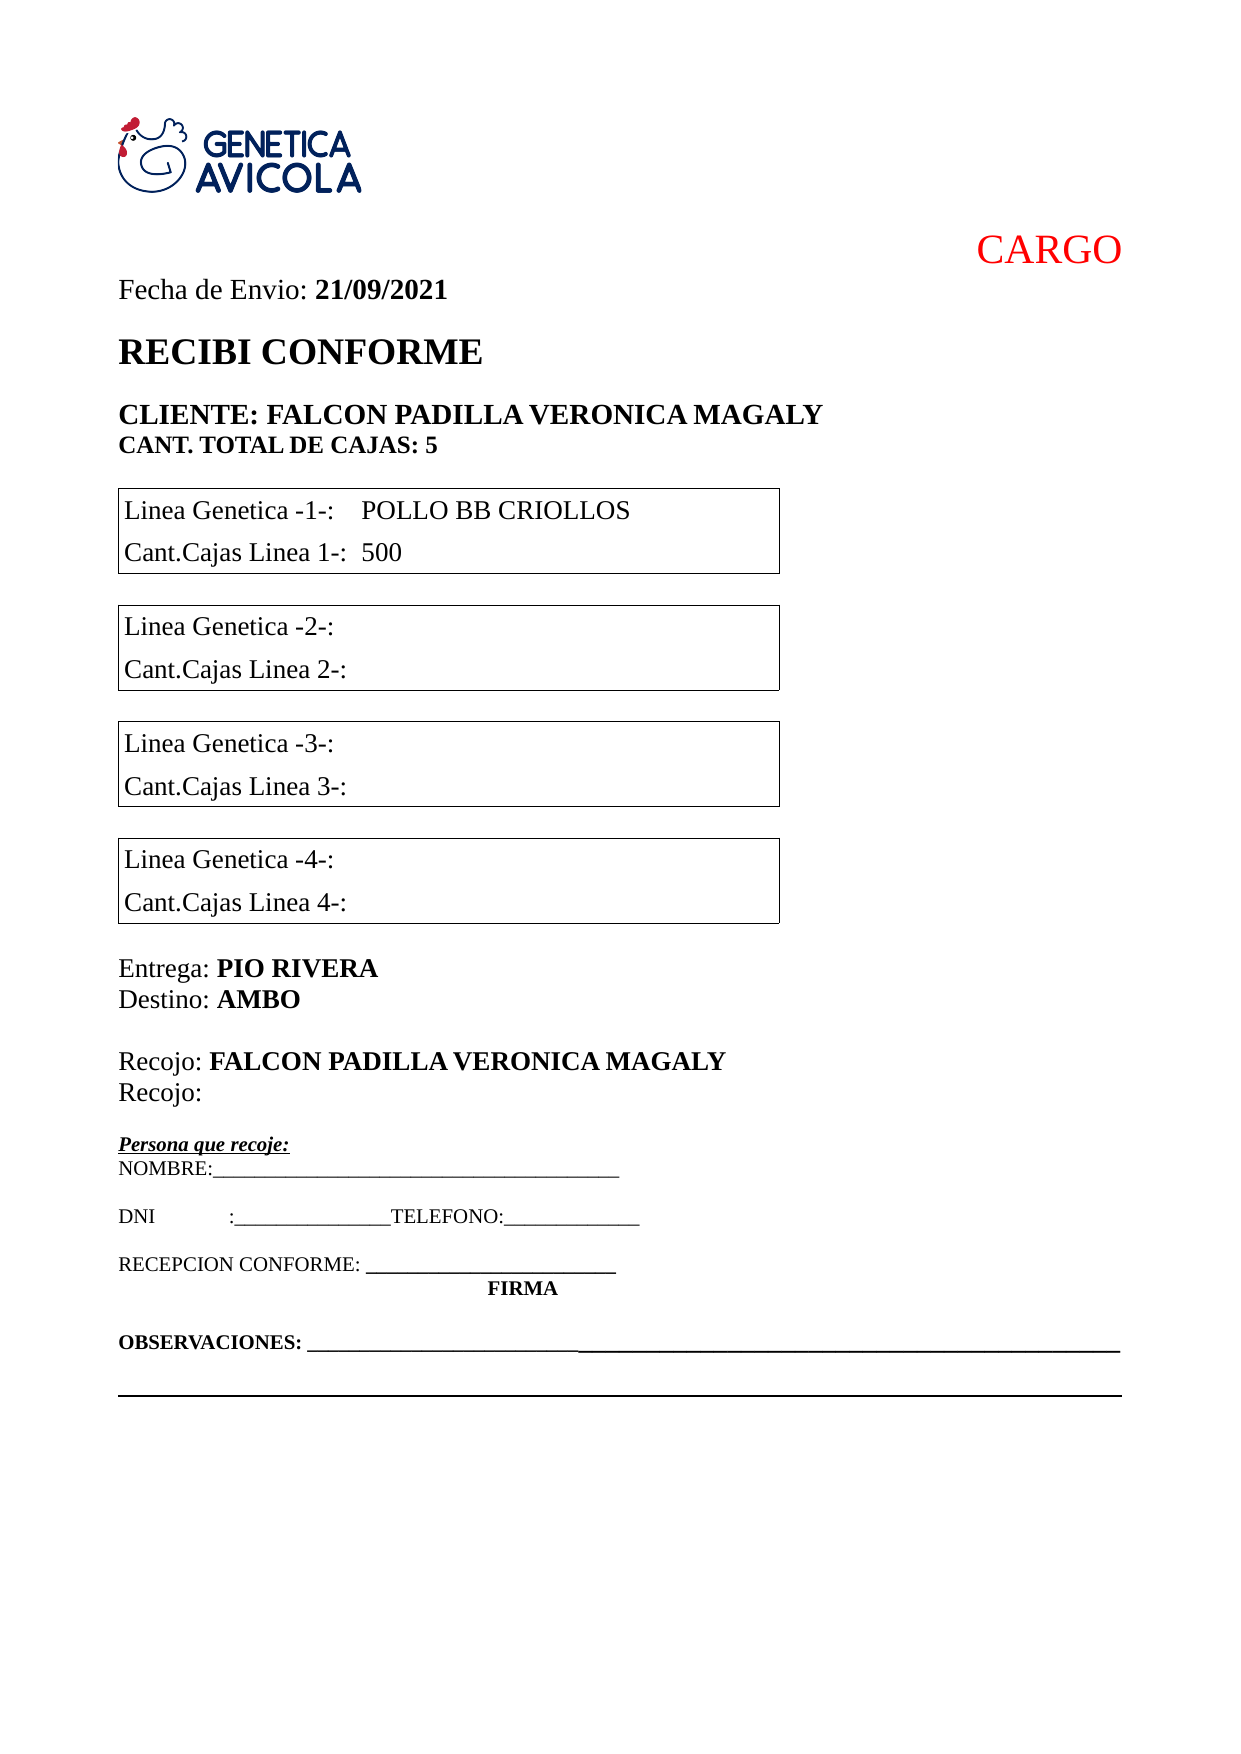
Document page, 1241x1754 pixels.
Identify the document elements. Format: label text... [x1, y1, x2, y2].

table_cell Cant.Cajas Linea 3-: [119, 764, 356, 806]
text DNI :_______________TELEFONO:_____________ [118, 1204, 1122, 1228]
table_cell Cant.Cajas Linea 2-: [119, 647, 356, 690]
table_cell Linea Genetica -4-: [119, 839, 356, 880]
picture [117, 117, 362, 193]
text CANT. TOTAL DE CAJAS: 5 [118, 431, 1122, 459]
text Recojo: FALCON PADILLA VERONICA MAGALY [118, 1045, 1122, 1076]
table_cell [118, 691, 356, 721]
table_cell [118, 807, 356, 838]
text OBSERVACIONES: __________________________________________________________________ [118, 1324, 1122, 1355]
text CLIENTE: FALCON PADILLA VERONICA MAGALY [118, 397, 1122, 431]
table_cell [356, 691, 779, 721]
text CARGO [118, 224, 1122, 272]
table_header Linea Genetica -1-: [119, 489, 356, 531]
text RECIBI CONFORME [118, 330, 1122, 373]
text NOMBRE:_______________________________________ [118, 1156, 1122, 1180]
table_cell Linea Genetica -3-: [119, 722, 356, 764]
text Entrega: PIO RIVERA [118, 952, 1122, 983]
table_cell [356, 880, 779, 923]
table_cell [118, 574, 356, 604]
table_cell [356, 722, 779, 764]
text Fecha de Envio: 21/09/2021 [118, 272, 1122, 306]
table_cell [356, 807, 779, 838]
table_cell Cant.Cajas Linea 1-: [119, 531, 356, 573]
table_cell [356, 647, 779, 690]
text Recojo: [118, 1076, 1122, 1108]
table_cell Linea Genetica -2-: [119, 606, 356, 647]
table_cell [356, 574, 779, 604]
text Persona que recoje: [118, 1132, 1122, 1156]
text Destino: AMBO [118, 983, 1122, 1014]
text RECEPCION CONFORME: ________________________ [118, 1252, 1122, 1276]
table_cell [356, 606, 779, 647]
text FIRMA [118, 1276, 1122, 1300]
table_cell [356, 839, 779, 880]
table_header POLLO BB CRIOLLOS [356, 489, 779, 531]
table_cell 500 [356, 531, 779, 573]
table_cell [356, 764, 779, 806]
table_cell Cant.Cajas Linea 4-: [119, 880, 356, 923]
